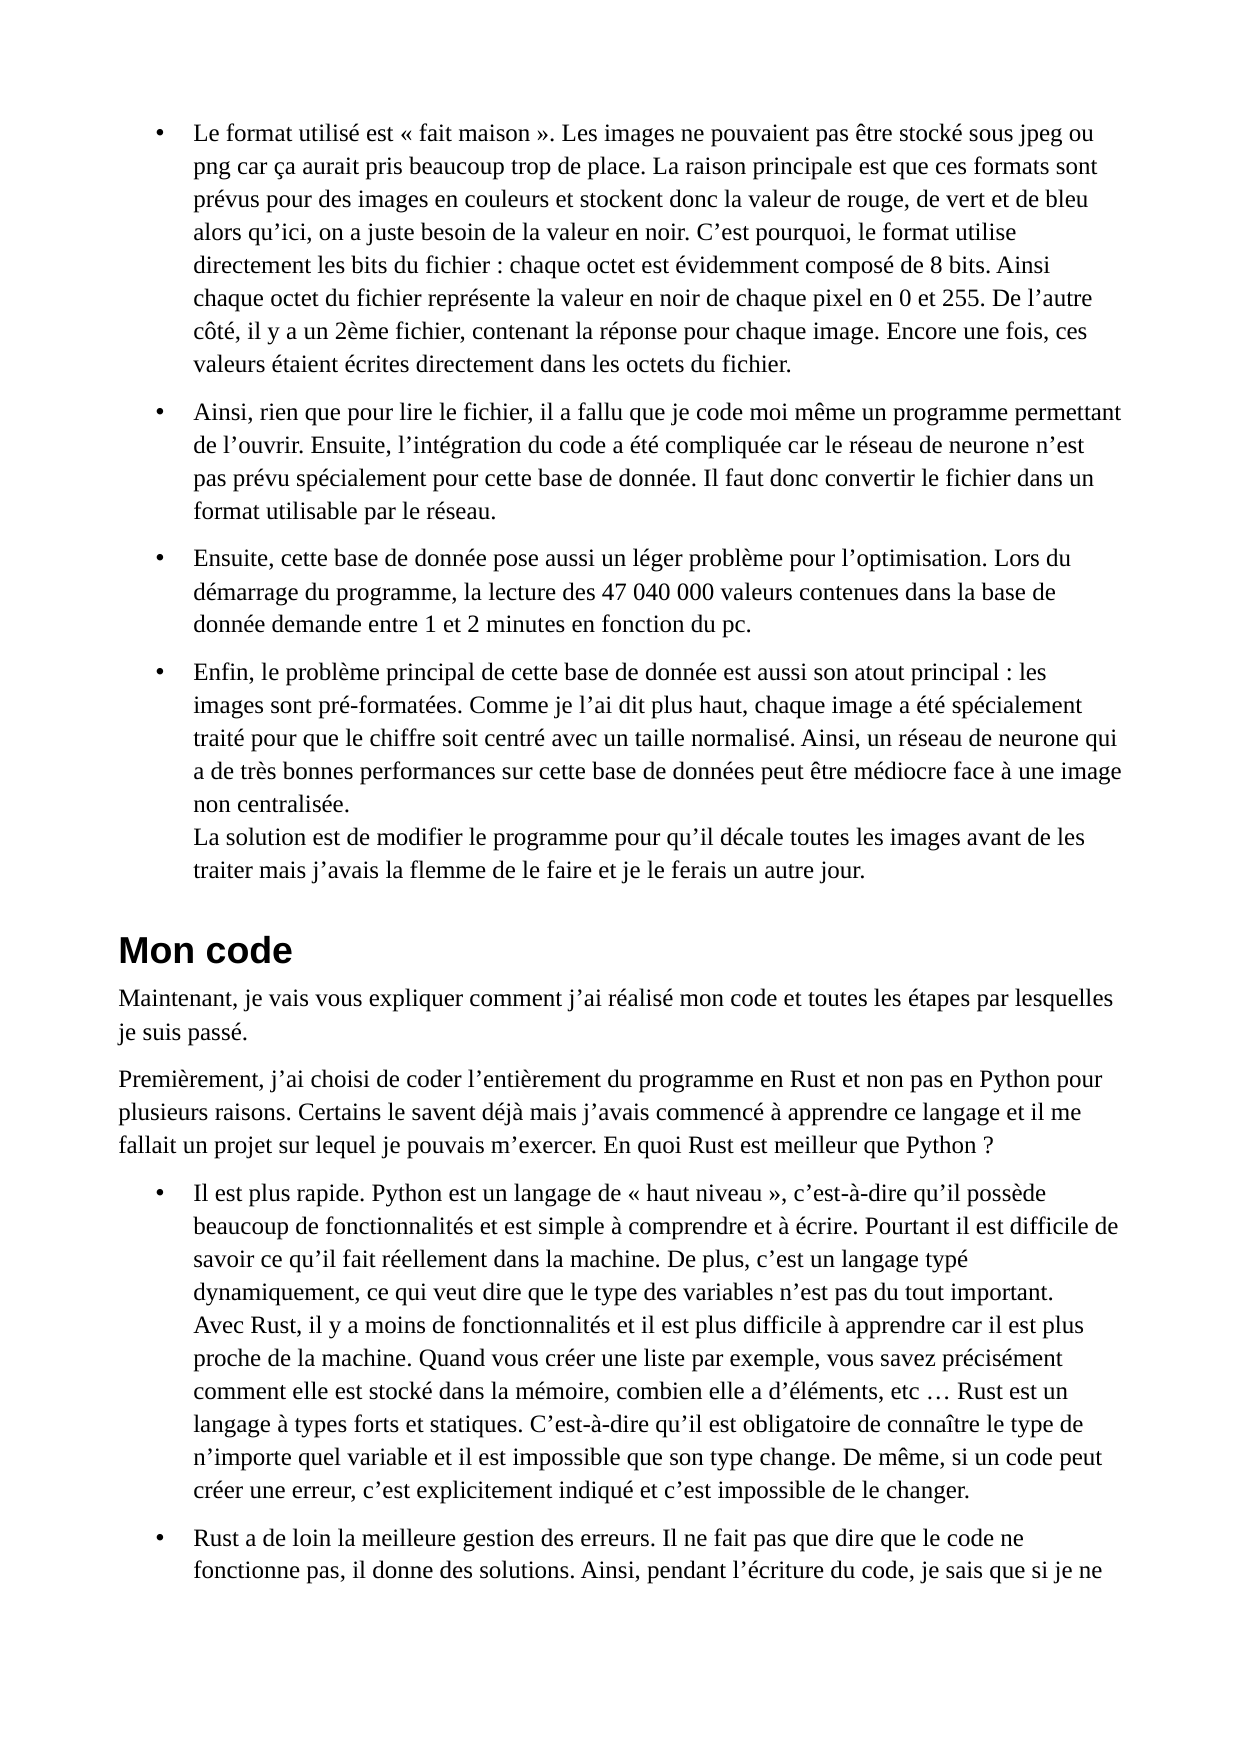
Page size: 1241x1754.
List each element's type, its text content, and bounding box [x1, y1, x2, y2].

list Ainsi, rien que pour lire le fichier, il a fallu que je code moi même un programme permettant de l’ouvrir. Ensuite, l’intégration du code a été compliquée car le réseau de neurone n’est pas prévu spécialement pour cette base de donnée. Il faut donc convertir le fichier dans un format utilisable par le réseau. [156, 397, 1122, 525]
list Il est plus rapide. Python est un langage de « haut niveau », c’est-à-dire qu’il possède beaucoup de fonctionnalités et est simple à comprendre et à écrire. Pourtant il est difficile de savoir ce qu’il fait réellement dans la machine. De plus, c’est un langage typé dynamiquement, ce qui veut dire que le type des variables n’est pas du tout important. Avec Rust, il y a moins de fonctionnalités et il est plus difficile à apprendre car il est plus proche de la machine. Quand vous créer une liste par exemple, vous savez précisément comment elle est stocké dans la mémoire, combien elle a d’éléments, etc … Rust est un langage à types forts et statiques. C’est-à-dire qu’il est obligatoire de connaître le type de n’importe quel variable et il est impossible que son type change. De même, si un code peut créer une erreur, c’est explicitement indiqué et c’est impossible de le changer. [156, 1178, 1122, 1504]
text Premièrement, j’ai choisi de coder l’entièrement du programme en Rust et non pas en Python pour plusieurs raisons. Certains le savent déjà mais j’avais commencé à apprendre ce langage et il me fallait un projet sur lequel je pouvais m’exercer. En quoi Rust est meilleur que Python ? [118, 1064, 1122, 1159]
list Rust a de loin la meilleure gestion des erreurs. Il ne fait pas que dire que le code ne fonctionne pas, il donne des solutions. Ainsi, pendant l’écriture du code, je sais que si je ne [156, 1523, 1122, 1584]
text Maintenant, je vais vous expliquer comment j’ai réalisé mon code et toutes les étapes par lesquelles je suis passé. [118, 983, 1122, 1045]
list Enfin, le problème principal de cette base de donnée est aussi son atout principal : les images sont pré-formatées. Comme je l’ai dit plus haut, chaque image a été spécialement traité pour que le chiffre soit centré avec un taille normalisé. Ainsi, un réseau de neurone qui a de très bonnes performances sur cette base de données peut être médiocre face à une image non centralisée. La solution est de modifier le programme pour qu’il décale toutes les images avant de les traiter mais j’avais la flemme de le faire et je le ferais un autre jour. [156, 657, 1122, 884]
list Le format utilisé est « fait maison ». Les images ne pouvaient pas être stocké sous jpeg ou png car ça aurait pris beaucoup trop de place. La raison principale est que ces formats sont prévus pour des images en couleurs et stockent donc la valeur de rouge, de vert et de bleu alors qu’ici, on a juste besoin de la valeur en noir. C’est pourquoi, le format utilise directement les bits du fichier : chaque octet est évidemment composé de 8 bits. Ainsi chaque octet du fichier représente la valeur en noir de chaque pixel en 0 et 255. De l’autre côté, il y a un 2ème fichier, contenant la réponse pour chaque image. Encore une fois, ces valeurs étaient écrites directement dans les octets du fichier. [156, 118, 1122, 378]
subtitle Mon code [118, 928, 1122, 971]
list Ensuite, cette base de donnée pose aussi un léger problème pour l’optimisation. Lors du démarrage du programme, la lecture des 47 040 000 valeurs contenues dans la base de donnée demande entre 1 et 2 minutes en fonction du pc. [156, 543, 1122, 638]
